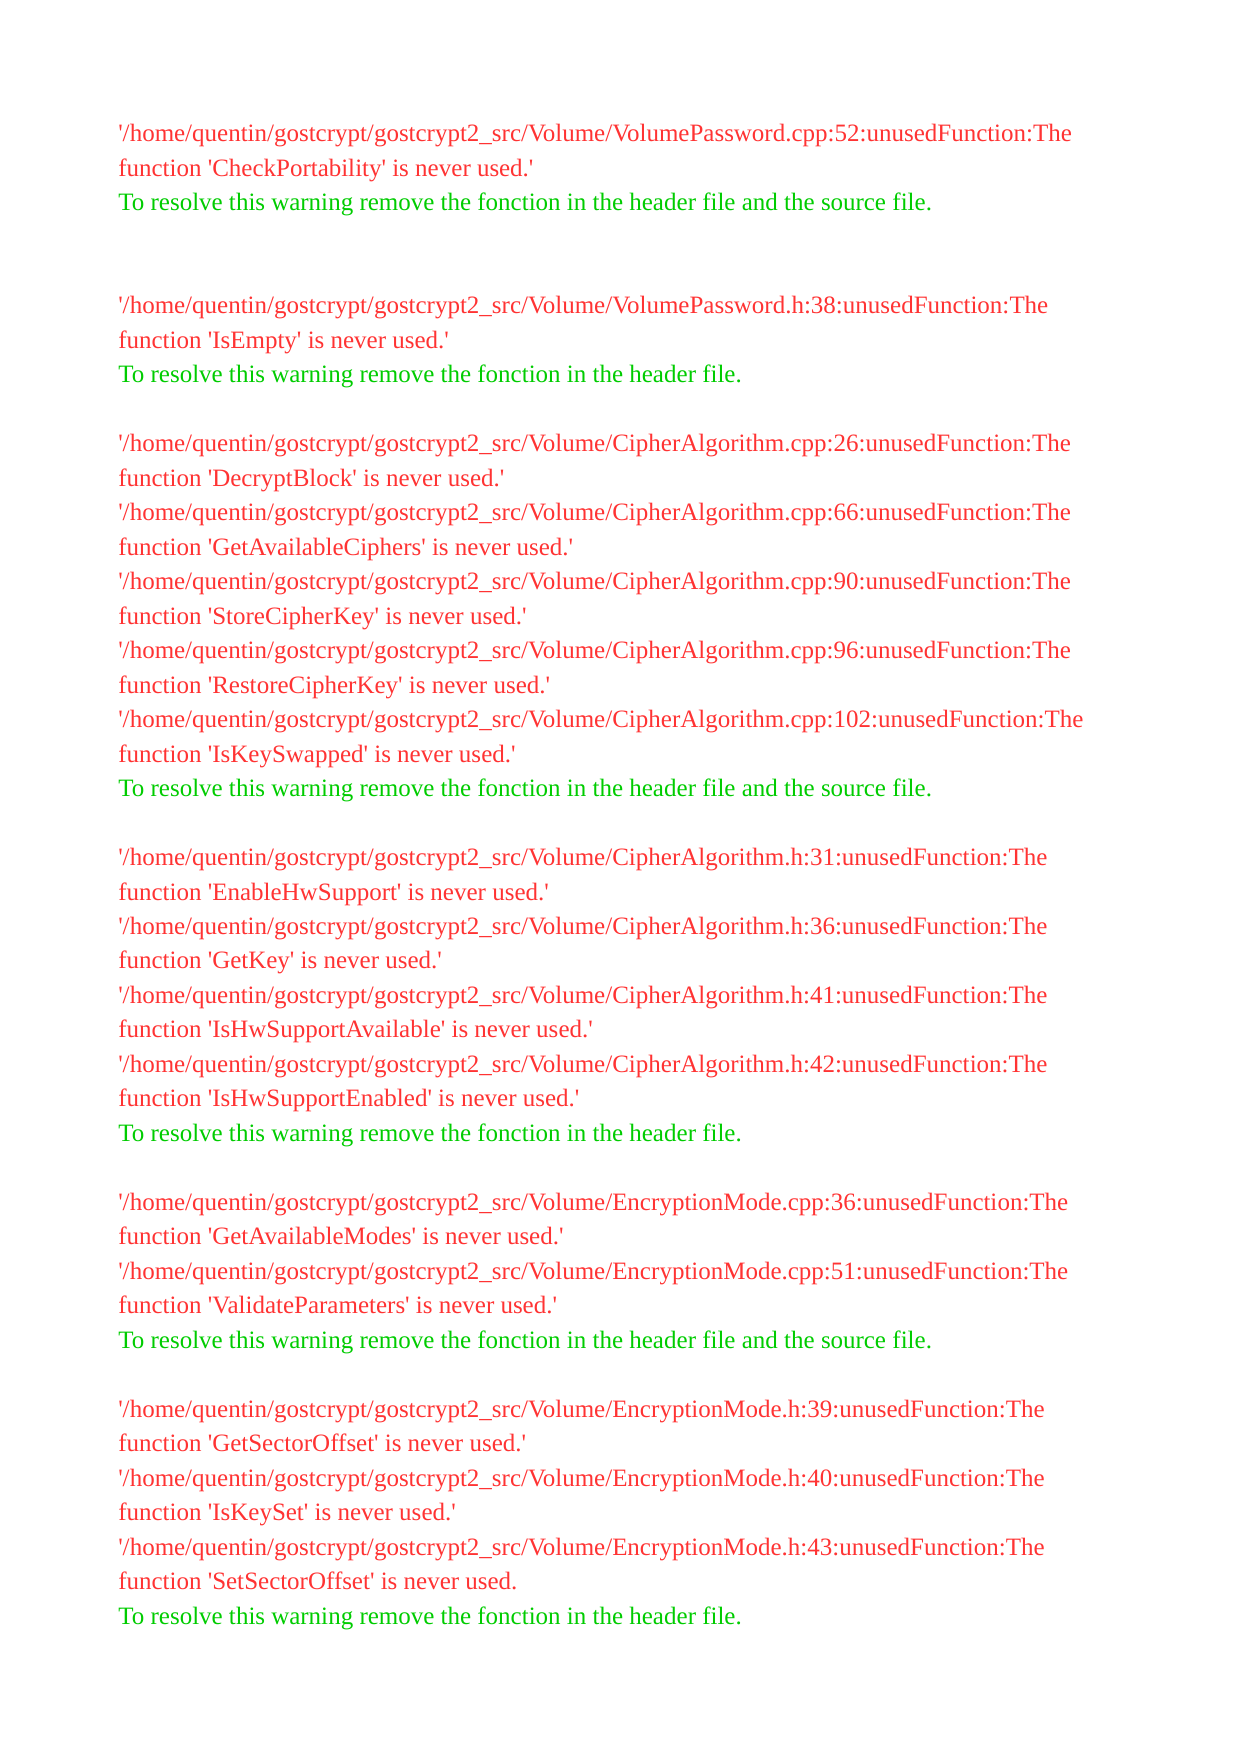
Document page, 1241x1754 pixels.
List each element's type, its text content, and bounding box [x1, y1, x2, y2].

text '/home/quentin/gostcrypt/gostcrypt2_src/Volume/CipherAlgorithm.h:31:unusedFunction:The function 'EnableHwSupport' is never used.' [118, 842, 1122, 905]
text '/home/quentin/gostcrypt/gostcrypt2_src/Volume/EncryptionMode.cpp:36:unusedFunction:The function 'GetAvailableModes' is never used.' [118, 1187, 1122, 1250]
text '/home/quentin/gostcrypt/gostcrypt2_src/Volume/VolumePassword.h:38:unusedFunction:The function 'IsEmpty' is never used.' [118, 291, 1122, 354]
text To resolve this warning remove the fonction in the header file and the source file. [118, 773, 1122, 802]
text To resolve this warning remove the fonction in the header file. [118, 359, 1122, 388]
text To resolve this warning remove the fonction in the header file and the source file. [118, 1325, 1122, 1354]
text '/home/quentin/gostcrypt/gostcrypt2_src/Volume/EncryptionMode.h:40:unusedFunction:The function 'IsKeySet' is never used.' [118, 1463, 1122, 1526]
text '/home/quentin/gostcrypt/gostcrypt2_src/Volume/CipherAlgorithm.h:36:unusedFunction:The function 'GetKey' is never used.' [118, 911, 1122, 974]
text To resolve this warning remove the fonction in the header file and the source file. [118, 187, 1122, 216]
text '/home/quentin/gostcrypt/gostcrypt2_src/Volume/CipherAlgorithm.cpp:102:unusedFunction:The function 'IsKeySwapped' is never used.' [118, 704, 1122, 767]
text '/home/quentin/gostcrypt/gostcrypt2_src/Volume/EncryptionMode.h:43:unusedFunction:The function 'SetSectorOffset' is never used. [118, 1532, 1122, 1595]
text '/home/quentin/gostcrypt/gostcrypt2_src/Volume/CipherAlgorithm.cpp:90:unusedFunction:The function 'StoreCipherKey' is never used.' [118, 566, 1122, 629]
text '/home/quentin/gostcrypt/gostcrypt2_src/Volume/CipherAlgorithm.cpp:26:unusedFunction:The function 'DecryptBlock' is never used.' [118, 428, 1122, 492]
text '/home/quentin/gostcrypt/gostcrypt2_src/Volume/CipherAlgorithm.cpp:96:unusedFunction:The function 'RestoreCipherKey' is never used.' [118, 635, 1122, 698]
text '/home/quentin/gostcrypt/gostcrypt2_src/Volume/CipherAlgorithm.h:42:unusedFunction:The function 'IsHwSupportEnabled' is never used.' [118, 1049, 1122, 1112]
text '/home/quentin/gostcrypt/gostcrypt2_src/Volume/VolumePassword.cpp:52:unusedFunction:The function 'CheckPortability' is never used.' [118, 118, 1122, 181]
text '/home/quentin/gostcrypt/gostcrypt2_src/Volume/CipherAlgorithm.h:41:unusedFunction:The function 'IsHwSupportAvailable' is never used.' [118, 980, 1122, 1043]
text '/home/quentin/gostcrypt/gostcrypt2_src/Volume/CipherAlgorithm.cpp:66:unusedFunction:The function 'GetAvailableCiphers' is never used.' [118, 497, 1122, 561]
text To resolve this warning remove the fonction in the header file. [118, 1601, 1122, 1629]
text To resolve this warning remove the fonction in the header file. [118, 1118, 1122, 1147]
text '/home/quentin/gostcrypt/gostcrypt2_src/Volume/EncryptionMode.h:39:unusedFunction:The function 'GetSectorOffset' is never used.' [118, 1394, 1122, 1457]
text '/home/quentin/gostcrypt/gostcrypt2_src/Volume/EncryptionMode.cpp:51:unusedFunction:The function 'ValidateParameters' is never used.' [118, 1256, 1122, 1319]
